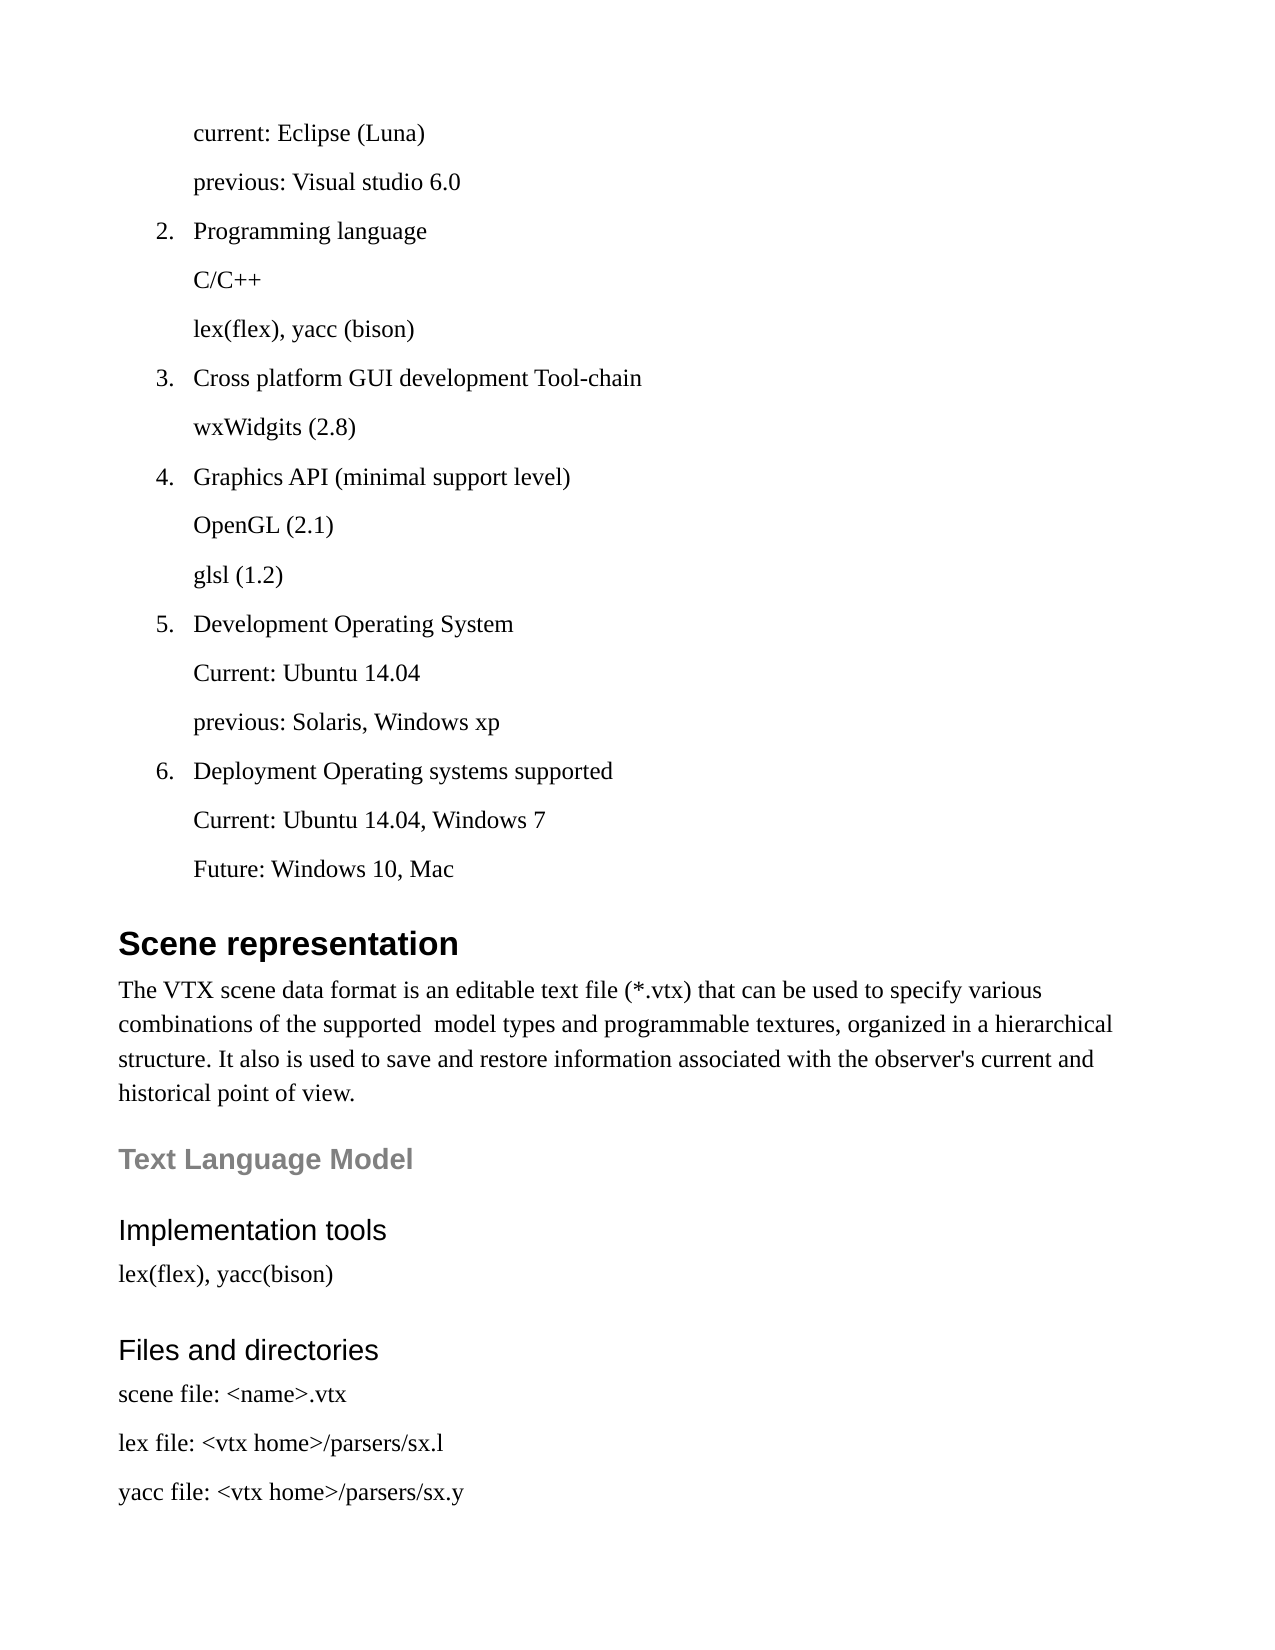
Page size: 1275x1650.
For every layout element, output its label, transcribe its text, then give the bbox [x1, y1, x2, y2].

list lex(flex), yacc (bison) [156, 314, 1157, 343]
list glsl (1.2) [156, 560, 1157, 588]
list Graphics API (minimal support level) [156, 462, 1157, 490]
list Current: Ubuntu 14.04, Windows 7 [156, 805, 1157, 834]
text scene file: <name>.vtx [118, 1379, 1157, 1408]
subtitle Scene representation [118, 924, 1157, 963]
list Future: Windows 10, Mac [156, 854, 1157, 883]
list Current: Ubuntu 14.04 [156, 658, 1157, 687]
text lex file: <vtx home>/parsers/sx.l [118, 1428, 1157, 1457]
text The VTX scene data format is an editable text file (*.vtx) that can be used to specify various combinations of the supported model types and programmable textures, organized in a hierarchical structure. It also is used to save and restore information associated with the observer's current and historical point of view. [118, 975, 1157, 1107]
list current: Eclipse (Luna) [156, 118, 1157, 147]
text yacc file: <vtx home>/parsers/sx.y [118, 1477, 1157, 1506]
list previous: Solaris, Windows xp [156, 707, 1157, 736]
list Development Operating System [156, 609, 1157, 637]
text lex(flex), yacc(bison) [118, 1259, 1157, 1288]
list Programming language [156, 216, 1157, 245]
list previous: Visual studio 6.0 [156, 167, 1157, 196]
subtitle Implementation tools [118, 1213, 1157, 1247]
subtitle Files and directories [118, 1333, 1157, 1367]
list wxWidgits (2.8) [156, 412, 1157, 441]
list Deployment Operating systems supported [156, 756, 1157, 785]
subtitle Text Language Model [118, 1142, 1157, 1176]
list Cross platform GUI development Tool-chain [156, 363, 1157, 392]
list C/C++ [156, 265, 1157, 294]
list OpenGL (2.1) [156, 511, 1157, 539]
